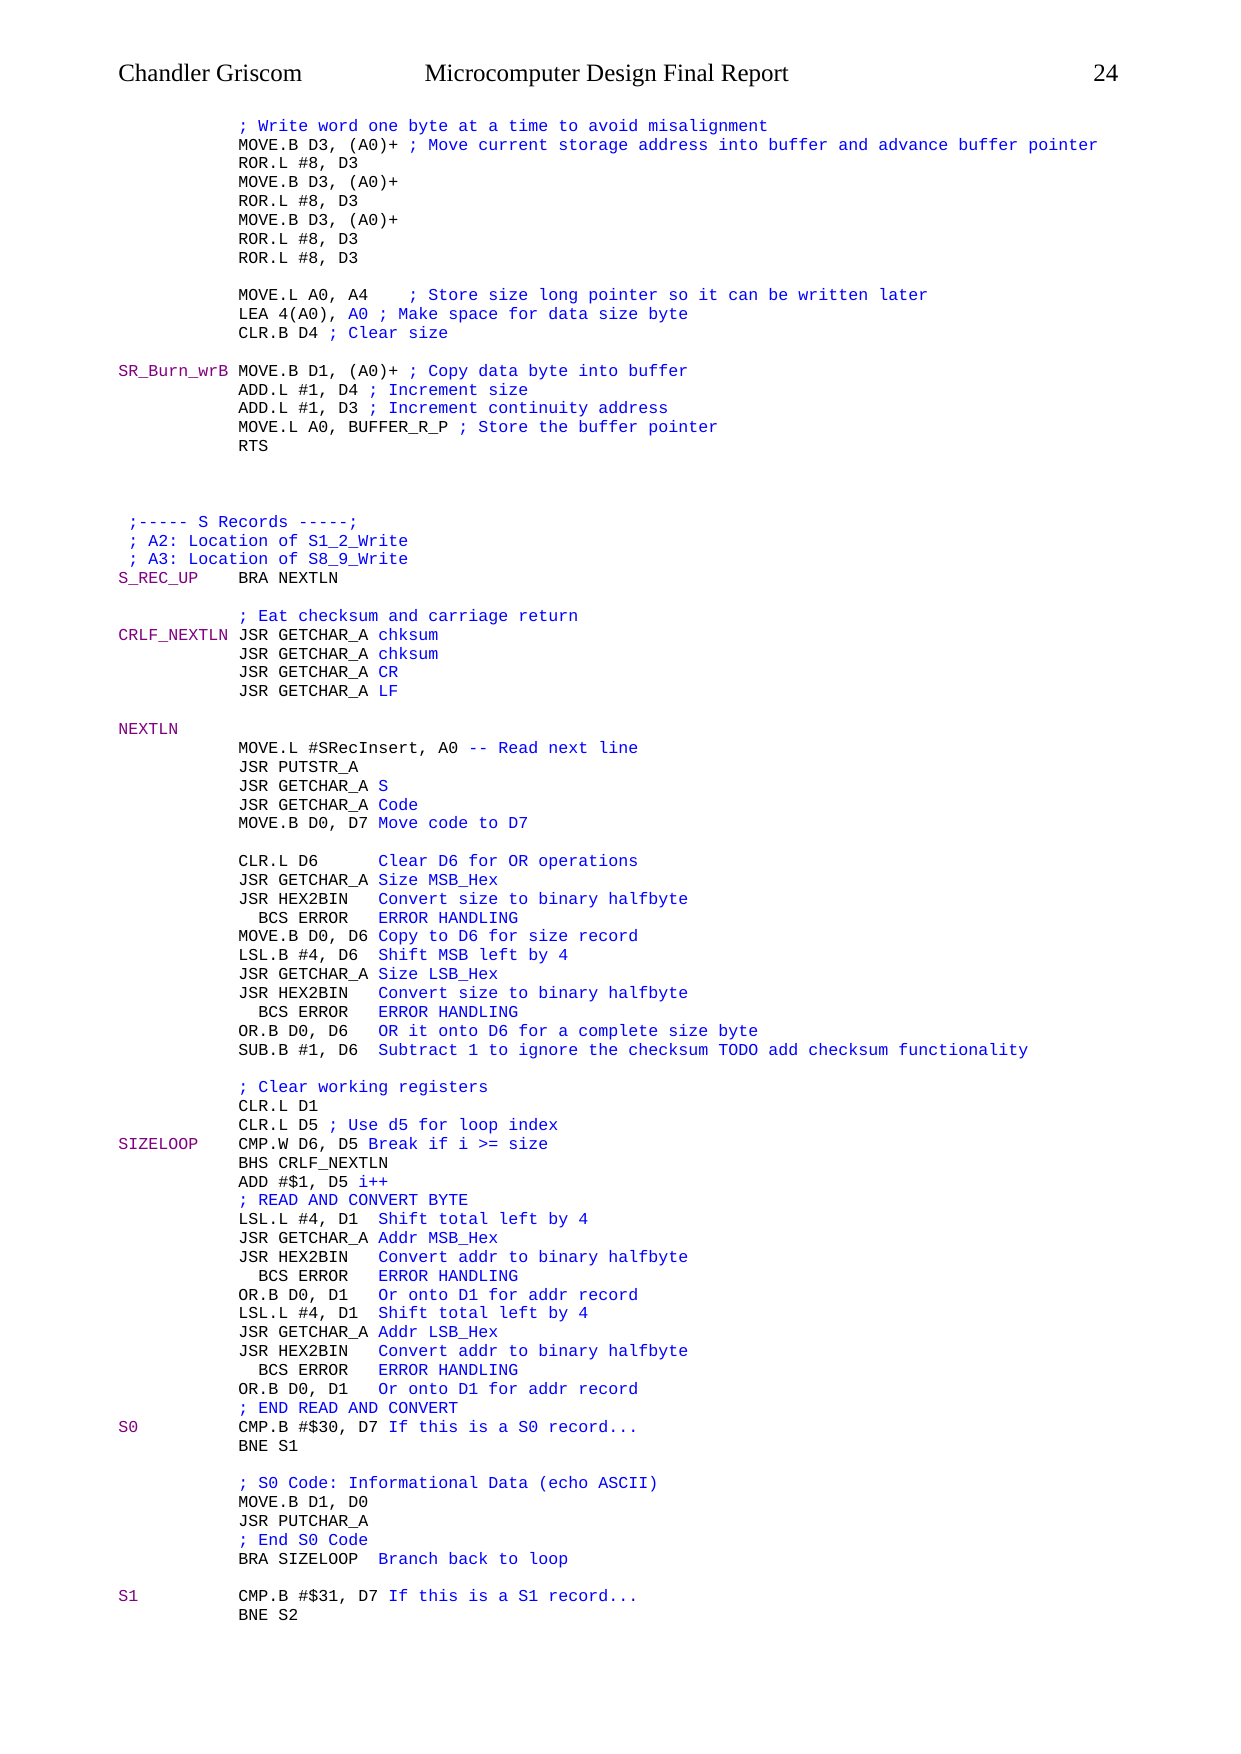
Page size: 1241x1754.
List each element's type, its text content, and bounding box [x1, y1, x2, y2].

text JSR GETCHAR_A Addr LSB_Hex [118, 1324, 1122, 1343]
text BCS ERROR ERROR HANDLING [118, 1362, 1122, 1381]
text MOVE.B D1, D0 [118, 1494, 1122, 1512]
text OR.B D0, D6 OR it onto D6 for a complete size byte [118, 1022, 1122, 1041]
text LSL.L #4, D1 Shift total left by 4 [118, 1211, 1122, 1230]
text S0 CMP.B #$30, D7 If this is a S0 record... [118, 1418, 1122, 1437]
text JSR PUTSTR_A [118, 758, 1122, 777]
text ; Clear working registers [118, 1079, 1122, 1098]
text BCS ERROR ERROR HANDLING [118, 1003, 1122, 1022]
text ; READ AND CONVERT BYTE [118, 1192, 1122, 1211]
text CRLF_NEXTLN JSR GETCHAR_A chksum [118, 626, 1122, 645]
text JSR GETCHAR_A Size LSB_Hex [118, 966, 1122, 984]
text OR.B D0, D1 Or onto D1 for addr record [118, 1286, 1122, 1305]
text MOVE.L #SRecInsert, A0 -- Read next line [118, 739, 1122, 758]
text ; S0 Code: Informational Data (echo ASCII) [118, 1475, 1122, 1494]
text CLR.L D6 Clear D6 for OR operations [118, 853, 1122, 871]
text JSR GETCHAR_A S [118, 777, 1122, 796]
text ; Write word one byte at a time to avoid misalignment [118, 117, 1122, 136]
text JSR HEX2BIN Convert size to binary halfbyte [118, 984, 1122, 1003]
text MOVE.B D0, D7 Move code to D7 [118, 815, 1122, 834]
text ROR.L #8, D3 [118, 155, 1122, 174]
text ADD.L #1, D3 ; Increment continuity address [118, 400, 1122, 419]
text ADD #$1, D5 i++ [118, 1173, 1122, 1192]
text BCS ERROR ERROR HANDLING [118, 1267, 1122, 1286]
text JSR GETCHAR_A chksum [118, 645, 1122, 664]
text JSR GETCHAR_A CR [118, 664, 1122, 683]
text SUB.B #1, D6 Subtract 1 to ignore the checksum TODO add checksum functionality [118, 1041, 1122, 1060]
text MOVE.B D3, (A0)+ [118, 212, 1122, 230]
text ROR.L #8, D3 [118, 193, 1122, 212]
text ; END READ AND CONVERT [118, 1399, 1122, 1418]
text ROR.L #8, D3 [118, 230, 1122, 249]
text LEA 4(A0), A0 ; Make space for data size byte [118, 306, 1122, 325]
text LSL.B #4, D6 Shift MSB left by 4 [118, 947, 1122, 966]
text ; End S0 Code [118, 1531, 1122, 1550]
text MOVE.L A0, BUFFER_R_P ; Store the buffer pointer [118, 419, 1122, 438]
text JSR GETCHAR_A Size MSB_Hex [118, 871, 1122, 890]
text S1 CMP.B #$31, D7 If this is a S1 record... [118, 1588, 1122, 1607]
text JSR HEX2BIN Convert addr to binary halfbyte [118, 1248, 1122, 1267]
text LSL.L #4, D1 Shift total left by 4 [118, 1305, 1122, 1324]
text OR.B D0, D1 Or onto D1 for addr record [118, 1381, 1122, 1399]
text JSR HEX2BIN Convert size to binary halfbyte [118, 890, 1122, 909]
text NEXTLN [118, 721, 1122, 739]
text ROR.L #8, D3 [118, 249, 1122, 268]
text ;----- S Records -----; [118, 513, 1122, 532]
text JSR HEX2BIN Convert addr to binary halfbyte [118, 1343, 1122, 1362]
text BRA SIZELOOP Branch back to loop [118, 1550, 1122, 1569]
text CLR.B D4 ; Clear size [118, 325, 1122, 343]
text JSR PUTCHAR_A [118, 1512, 1122, 1531]
text BNE S1 [118, 1437, 1122, 1456]
text BNE S2 [118, 1607, 1122, 1626]
text BCS ERROR ERROR HANDLING [118, 909, 1122, 928]
text ; A3: Location of S8_9_Write [118, 551, 1122, 570]
text S_REC_UP BRA NEXTLN [118, 570, 1122, 589]
text SIZELOOP CMP.W D6, D5 Break if i >= size [118, 1135, 1122, 1154]
text JSR GETCHAR_A Code [118, 796, 1122, 815]
text MOVE.B D3, (A0)+ [118, 174, 1122, 193]
text CLR.L D5 ; Use d5 for loop index [118, 1117, 1122, 1135]
text SR_Burn_wrB MOVE.B D1, (A0)+ ; Copy data byte into buffer [118, 362, 1122, 381]
text ; A2: Location of S1_2_Write [118, 532, 1122, 551]
text MOVE.B D0, D6 Copy to D6 for size record [118, 928, 1122, 947]
text MOVE.L A0, A4 ; Store size long pointer so it can be written later [118, 287, 1122, 306]
text JSR GETCHAR_A Addr MSB_Hex [118, 1230, 1122, 1248]
text RTS [118, 438, 1122, 457]
text JSR GETCHAR_A LF [118, 683, 1122, 702]
text CLR.L D1 [118, 1098, 1122, 1117]
text MOVE.B D3, (A0)+ ; Move current storage address into buffer and advance buffer pointer [118, 136, 1122, 155]
text ; Eat checksum and carriage return [118, 607, 1122, 626]
text BHS CRLF_NEXTLN [118, 1154, 1122, 1173]
text ADD.L #1, D4 ; Increment size [118, 381, 1122, 400]
